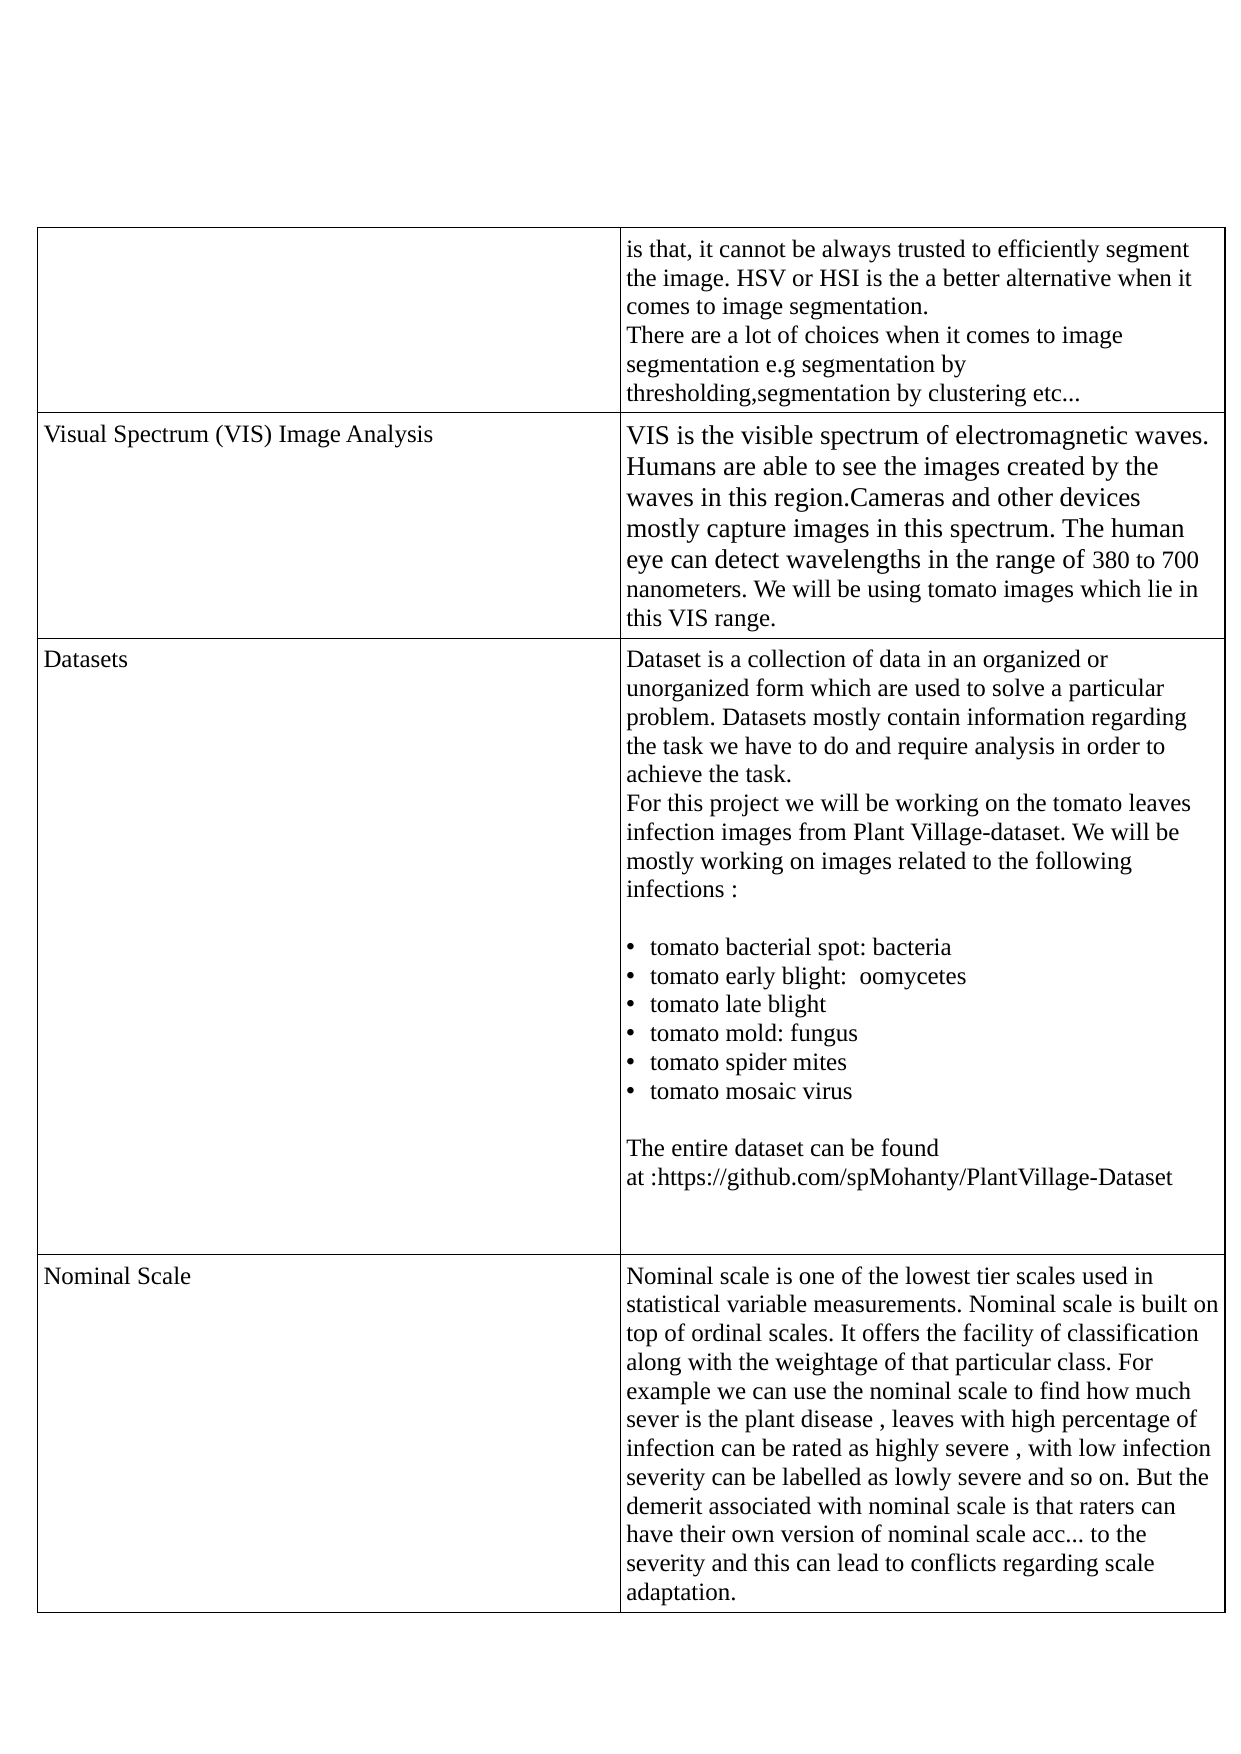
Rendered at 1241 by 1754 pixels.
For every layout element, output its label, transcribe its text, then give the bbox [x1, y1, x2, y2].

table_cell [38, 228, 620, 412]
table_cell Datasets [38, 639, 620, 1254]
table_cell VIS is the visible spectrum of electromagnetic waves. Humans are able to see the images created by the waves in this region.Cameras and other devices mostly capture images in this spectrum. The human eye can detect wavelengths in the range of 380 to 700 nanometers. We will be using tomato images which lie in this VIS range. [621, 413, 1224, 638]
table_cell is that, it cannot be always trusted to efficiently segment the image. HSV or HSI is the a better alternative when it comes to image segmentation. There are a lot of choices when it comes to image segmentation e.g segmentation by thresholding,segmentation by clustering etc... [621, 228, 1224, 412]
table_cell Visual Spectrum (VIS) Image Analysis [38, 413, 620, 638]
table_cell Nominal scale is one of the lowest tier scales used in statistical variable measurements. Nominal scale is built on top of ordinal scales. It offers the facility of classification along with the weightage of that particular class. For example we can use the nominal scale to find how much sever is the plant disease , leaves with high percentage of infection can be rated as highly severe , with low infection severity can be labelled as lowly severe and so on. But the demerit associated with nominal scale is that raters can have their own version of nominal scale acc... to the severity and this can lead to conflicts regarding scale adaptation. [621, 1255, 1224, 1612]
table_cell Dataset is a collection of data in an organized or unorganized form which are used to solve a particular problem. Datasets mostly contain information regarding the task we have to do and require analysis in order to achieve the task. For this project we will be working on the tomato leaves infection images from Plant Village-dataset. We will be mostly working on images related to the following infections : tomato bacterial spot: bacteria tomato early blight: oomycetes tomato late blight tomato mold: fungus tomato spider mites tomato mosaic virus The entire dataset can be found at :https://github.com/spMohanty/PlantVillage-Dataset [621, 639, 1224, 1254]
table_cell Nominal Scale [38, 1255, 620, 1612]
